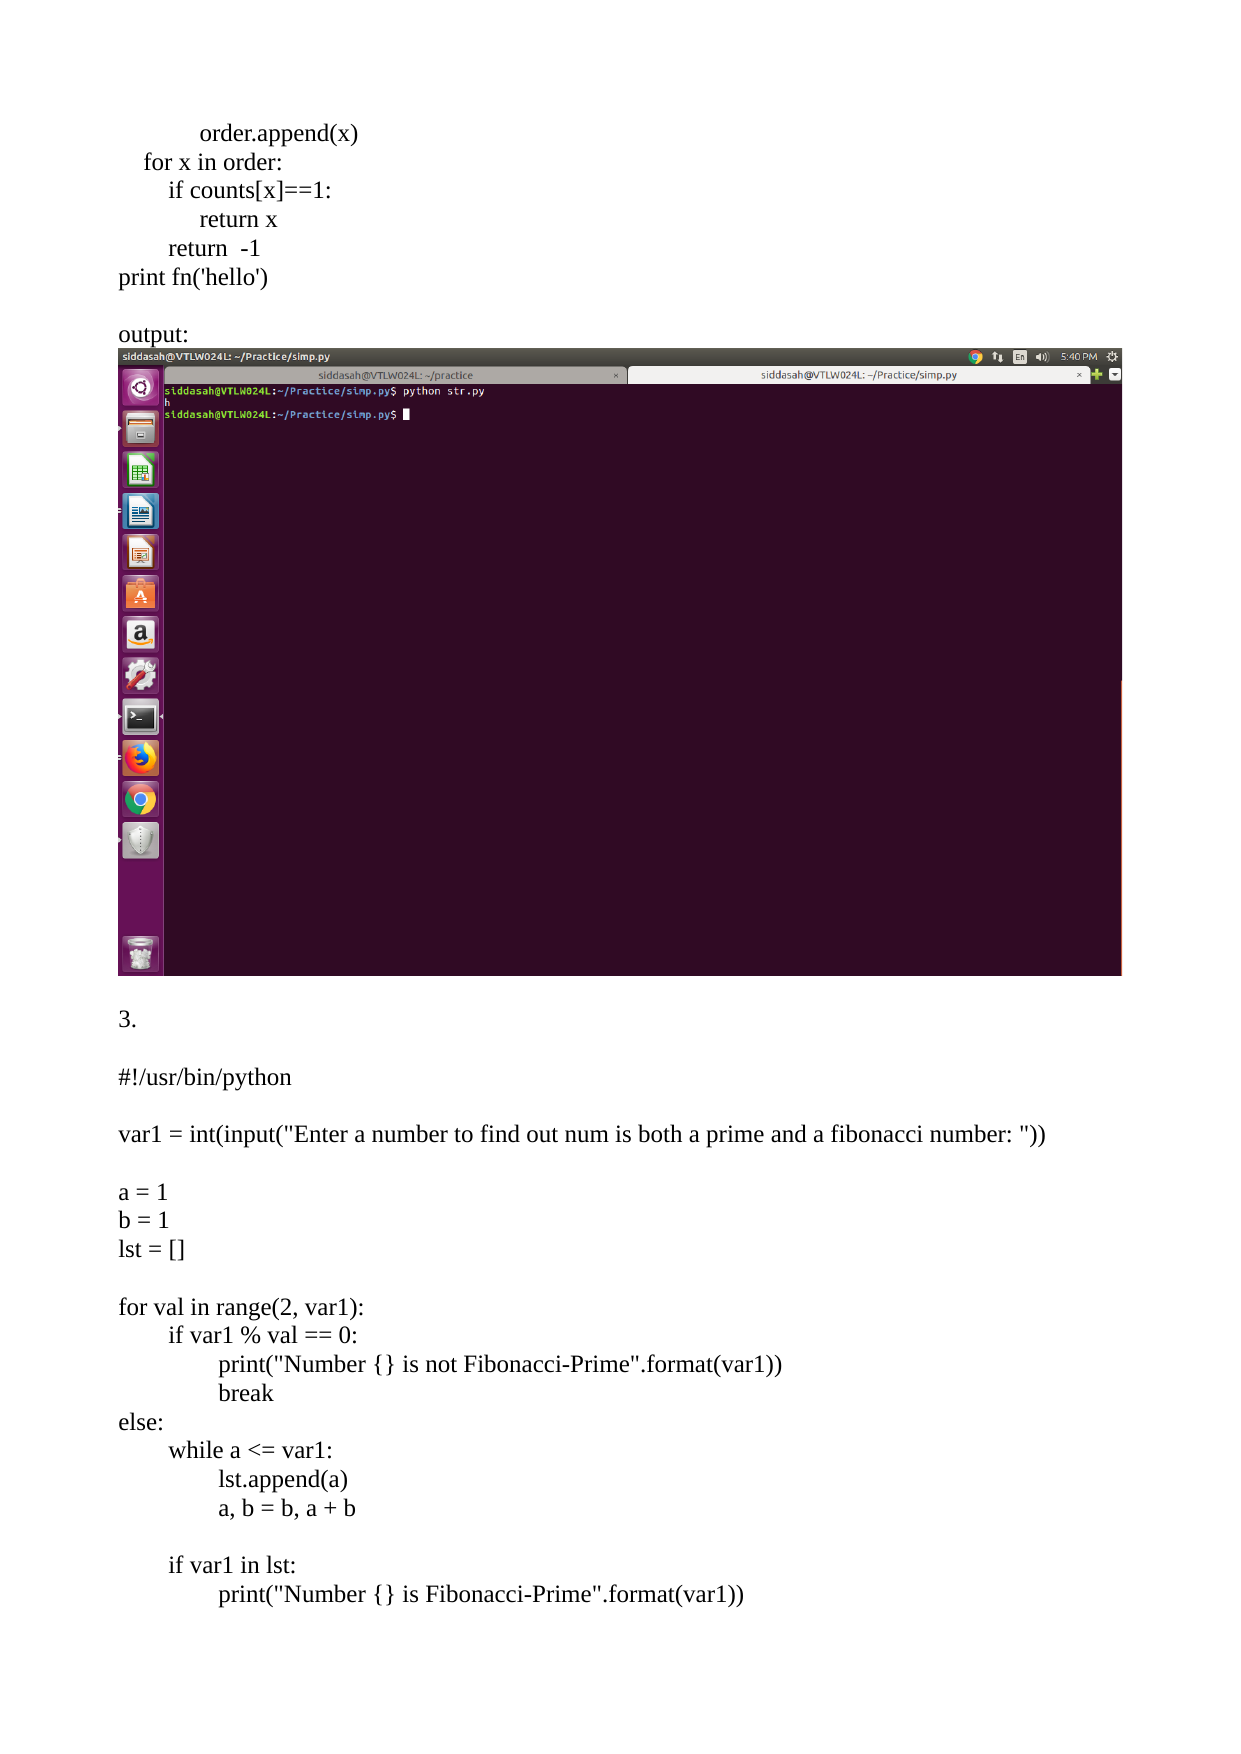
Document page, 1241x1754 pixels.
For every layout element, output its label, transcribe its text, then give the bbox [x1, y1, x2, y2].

text order.append(x) [118, 118, 1122, 147]
text a = 1 [118, 1177, 1122, 1206]
text print("Number {} is not Fibonacci-Prime".format(var1)) [118, 1349, 1122, 1378]
text print("Number {} is Fibonacci-Prime".format(var1)) [118, 1579, 1122, 1608]
text 3. [118, 1004, 1122, 1033]
text if var1 % val == 0: [118, 1321, 1122, 1349]
text return -1 [118, 233, 1122, 262]
text a, b = b, a + b [118, 1493, 1122, 1522]
text var1 = int(input("Enter a number to find out num is both a prime and a fibonacci number: ")) [118, 1119, 1122, 1148]
text print fn('hello') [118, 262, 1122, 291]
text if var1 in lst: [118, 1551, 1122, 1579]
picture [118, 348, 1123, 976]
text for x in order: [118, 147, 1122, 176]
text #!/usr/bin/python [118, 1062, 1122, 1091]
text output: [118, 319, 1122, 348]
text else: [118, 1407, 1122, 1436]
text lst.append(a) [118, 1464, 1122, 1493]
text break [118, 1378, 1122, 1407]
text lst = [] [118, 1234, 1122, 1263]
text while a <= var1: [118, 1436, 1122, 1464]
text if counts[x]==1: [118, 176, 1122, 204]
text for val in range(2, var1): [118, 1292, 1122, 1321]
text b = 1 [118, 1206, 1122, 1234]
text return x [118, 204, 1122, 233]
